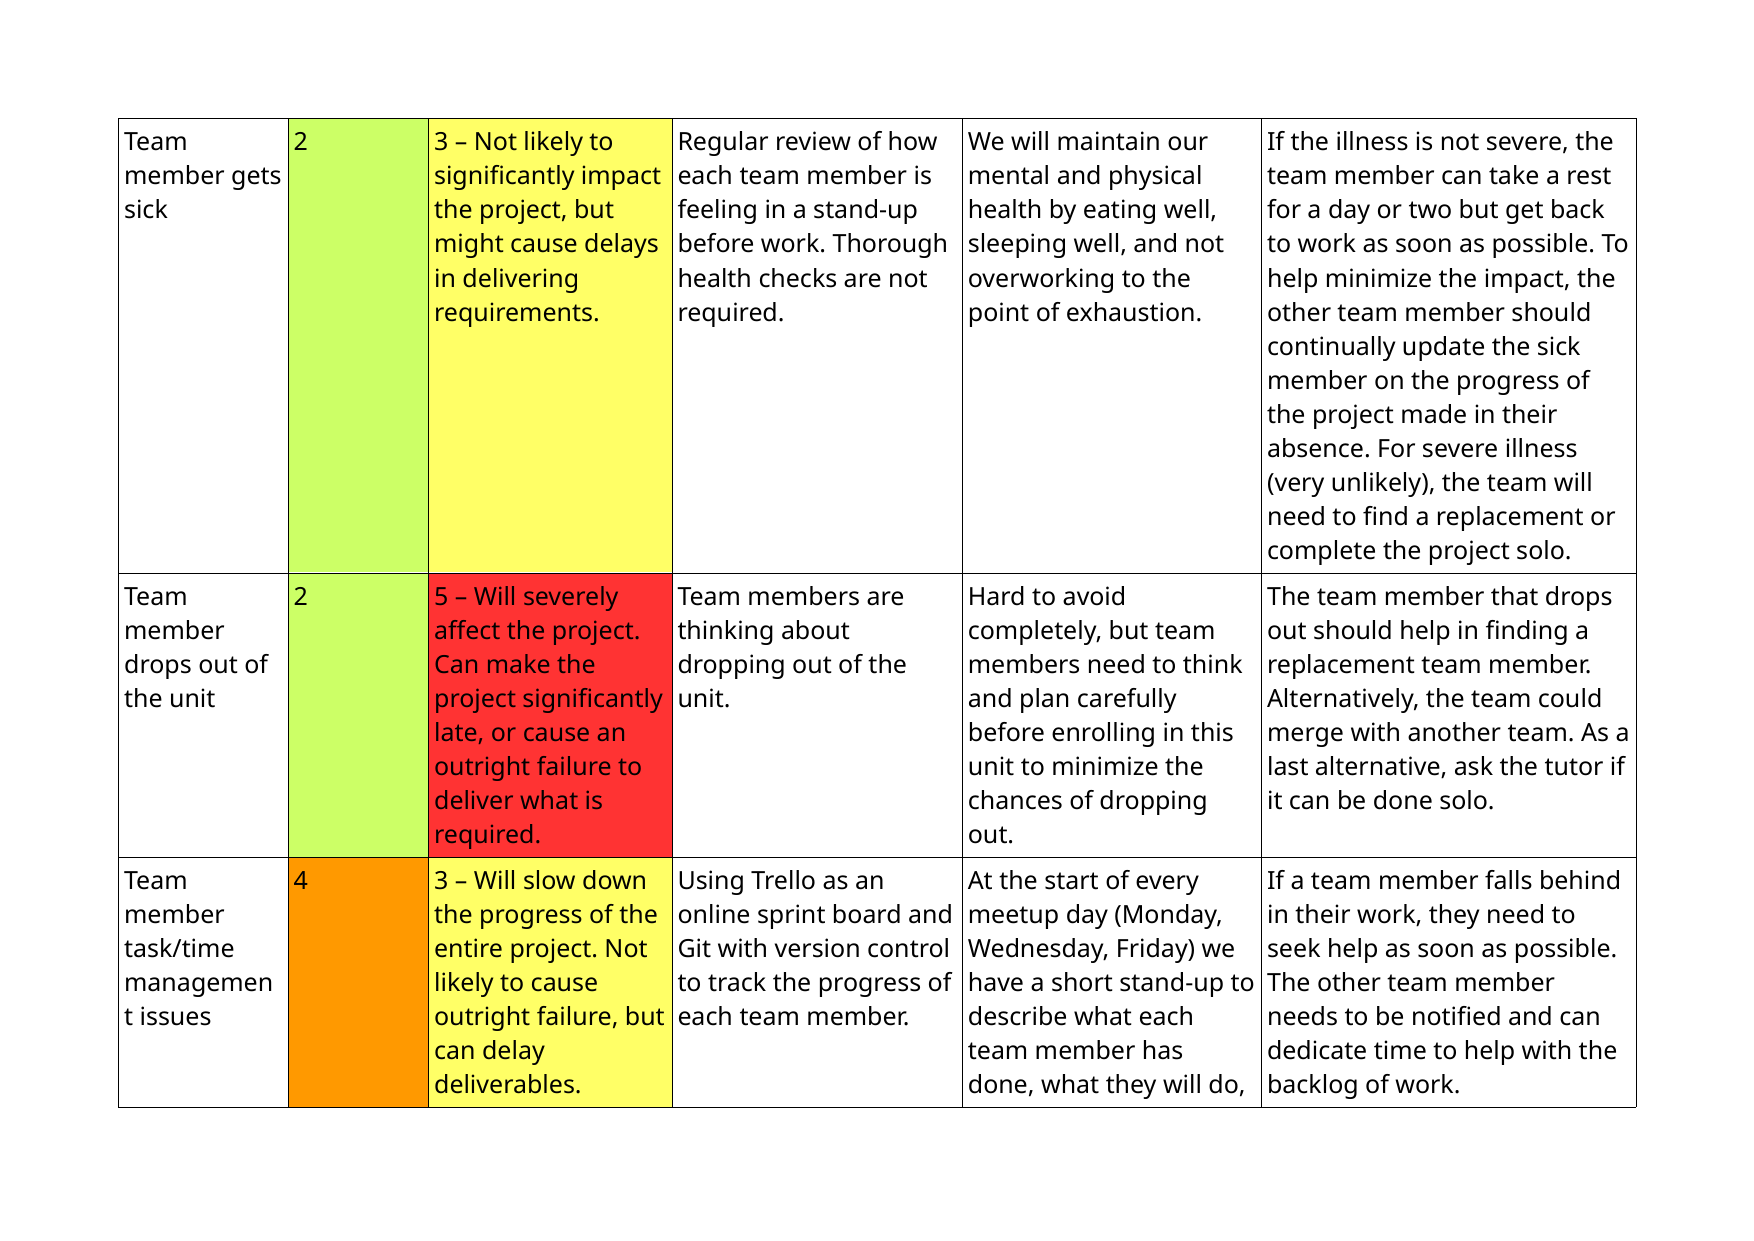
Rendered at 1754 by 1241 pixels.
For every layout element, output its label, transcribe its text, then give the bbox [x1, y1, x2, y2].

table_cell If a team member falls behind in their work, they need to seek help as soon as possible. The other team member needs to be notified and can dedicate time to help with the backlog of work. [1262, 858, 1636, 1107]
table_cell We will maintain our mental and physical health by eating well, sleeping well, and not overworking to the point of exhaustion. [963, 119, 1261, 572]
table_cell 5 – Will severely affect the project. Can make the project significantly late, or cause an outright failure to deliver what is required. [429, 574, 672, 857]
table_cell At the start of every meetup day (Monday, Wednesday, Friday) we have a short stand-up to describe what each team member has done, what they will do, [963, 858, 1261, 1107]
table_cell Hard to avoid completely, but team members need to think and plan carefully before enrolling in this unit to minimize the chances of dropping out. [963, 574, 1261, 857]
table_cell If the illness is not severe, the team member can take a rest for a day or two but get back to work as soon as possible. To help minimize the impact, the other team member should continually update the sick member on the progress of the project made in their absence. For severe illness (very unlikely), the team will need to find a replacement or complete the project solo. [1262, 119, 1636, 572]
table_cell Team member drops out of the unit [119, 574, 288, 857]
table_cell Team members are thinking about dropping out of the unit. [673, 574, 962, 857]
table_cell Team member task/time management issues [119, 858, 288, 1107]
table_cell 2 [289, 119, 428, 572]
table_cell Using Trello as an online sprint board and Git with version control to track the progress of each team member. [673, 858, 962, 1107]
table_cell Team member gets sick [119, 119, 288, 572]
table_cell 2 [289, 574, 428, 857]
table_cell 4 [289, 858, 428, 1107]
table_cell 3 – Will slow down the progress of the entire project. Not likely to cause outright failure, but can delay deliverables. [429, 858, 672, 1107]
table_cell 3 – Not likely to significantly impact the project, but might cause delays in delivering requirements. [429, 119, 672, 572]
table_cell The team member that drops out should help in finding a replacement team member. Alternatively, the team could merge with another team. As a last alternative, ask the tutor if it can be done solo. [1262, 574, 1636, 857]
table_cell Regular review of how each team member is feeling in a stand-up before work. Thorough health checks are not required. [673, 119, 962, 572]
